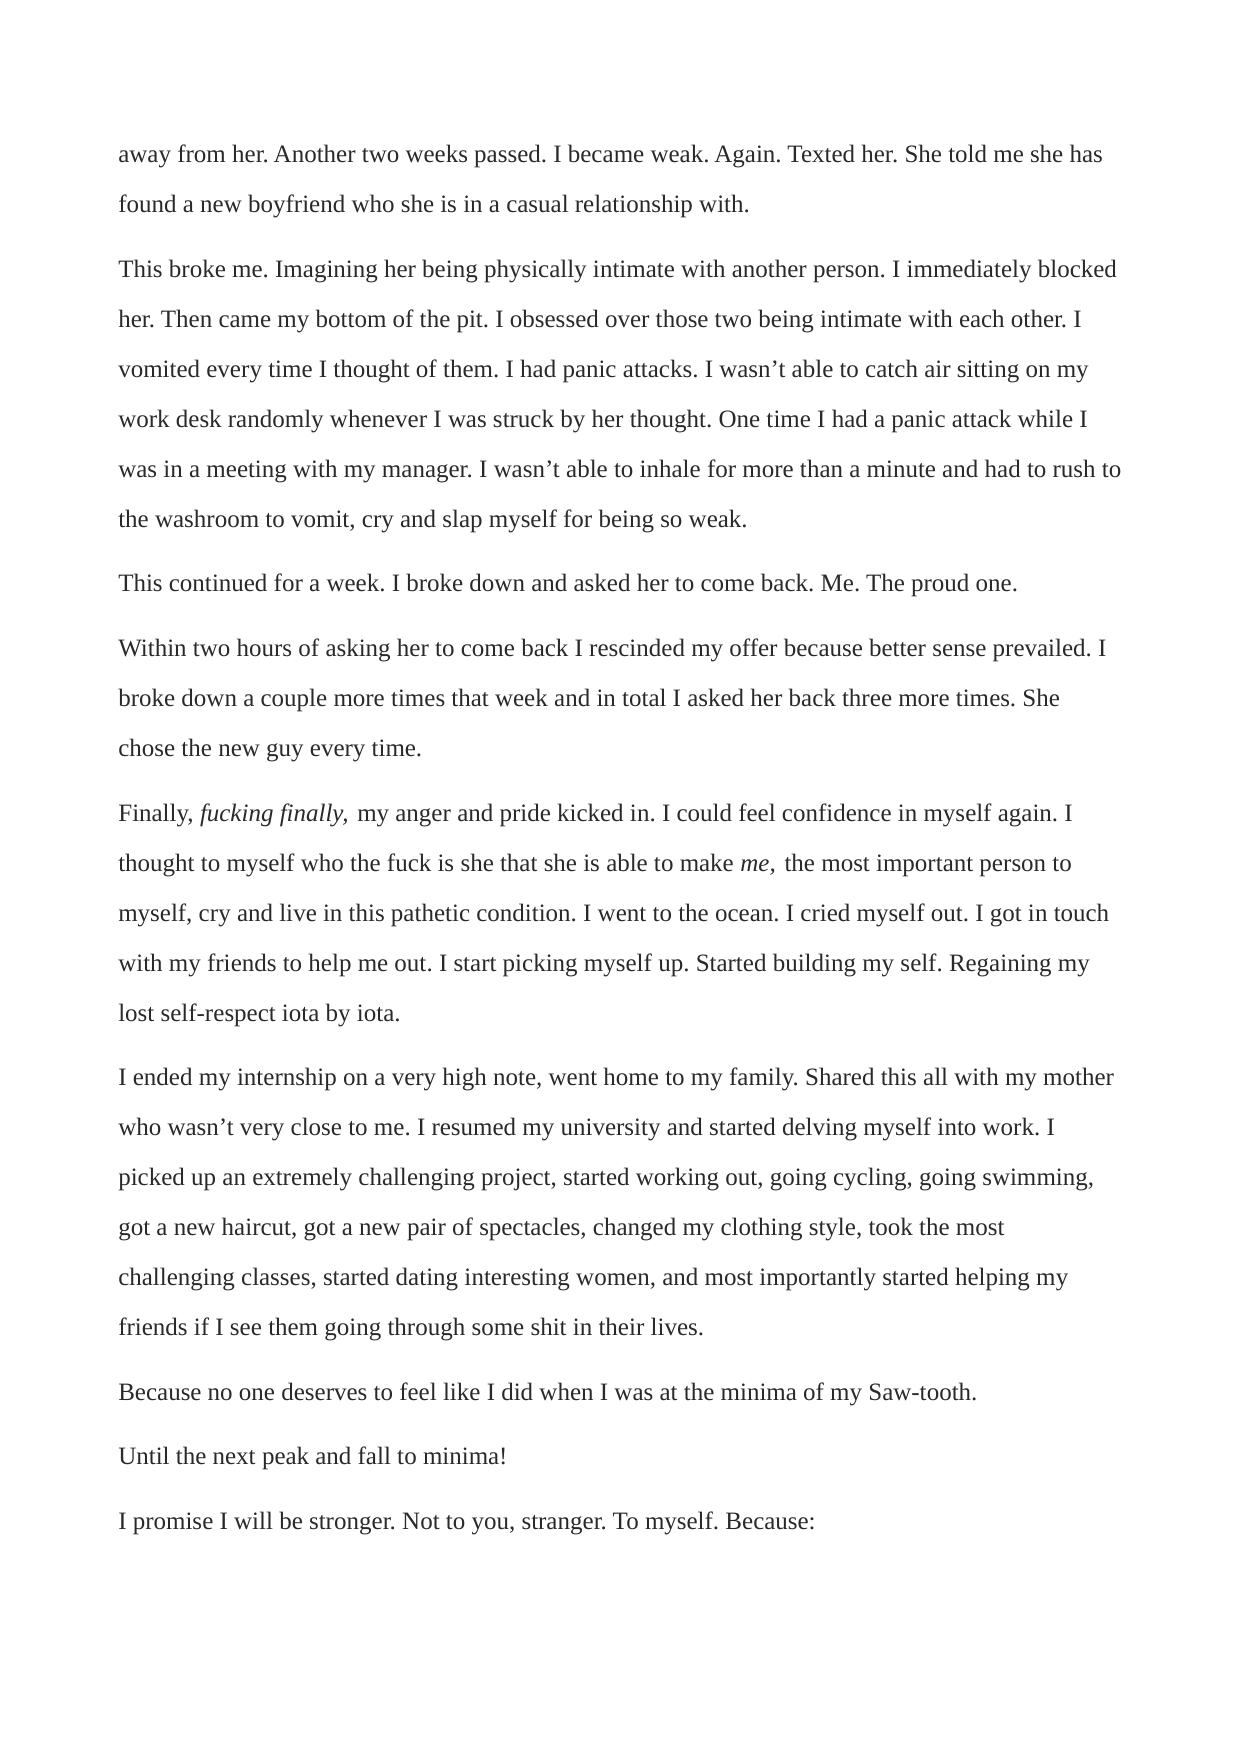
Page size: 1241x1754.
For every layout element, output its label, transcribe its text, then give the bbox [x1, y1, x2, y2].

text I ended my internship on a very high note, went home to my family. Shared this all with my mother who wasn’t very close to me. I resumed my university and started delving myself into work. I picked up an extremely challenging project, started working out, going cycling, going swimming, got a new haircut, got a new pair of spectacles, changed my clothing style, took the most challenging classes, started dating interesting women, and most importantly started helping my friends if I see them going through some shit in their lives. [118, 1041, 1122, 1341]
text away from her. Another two weeks passed. I became weak. Again. Texted her. She told me she has found a new boyfriend who she is in a casual relationship with. [118, 118, 1122, 218]
text I promise I will be stronger. Not to you, stranger. To myself. Because: [118, 1485, 1122, 1535]
text Finally, fucking finally, my anger and pride kicked in. I could feel confidence in myself again. I thought to myself who the fuck is she that she is able to make me, the most important person to myself, cry and live in this pathetic condition. I went to the ocean. I cried myself out. I got in touch with my friends to help me out. I start picking myself up. Started building my self. Regaining my lost self-respect iota by iota. [118, 776, 1122, 1026]
text Because no one deserves to feel like I did when I was at the minima of my Saw-tooth. [118, 1356, 1122, 1406]
text Within two hours of asking her to come back I rescinded my offer because better sense prevailed. I broke down a couple more times that week and in total I asked her back three more times. She chose the new guy every time. [118, 612, 1122, 762]
text Until the next peak and fall to minima! [118, 1420, 1122, 1470]
text This broke me. Imagining her being physically intimate with another person. I immediately blocked her. Then came my bottom of the pit. I obsessed over those two being intimate with each other. I vomited every time I thought of them. I had panic attacks. I wasn’t able to catch air sitting on my work desk randomly whenever I was struck by her thought. One time I had a panic attack while I was in a meeting with my manager. I wasn’t able to inhale for more than a minute and had to rush to the washroom to vomit, cry and slap myself for being so weak. [118, 233, 1122, 533]
text This continued for a week. I broke down and asked her to come back. Me. The proud one. [118, 547, 1122, 597]
